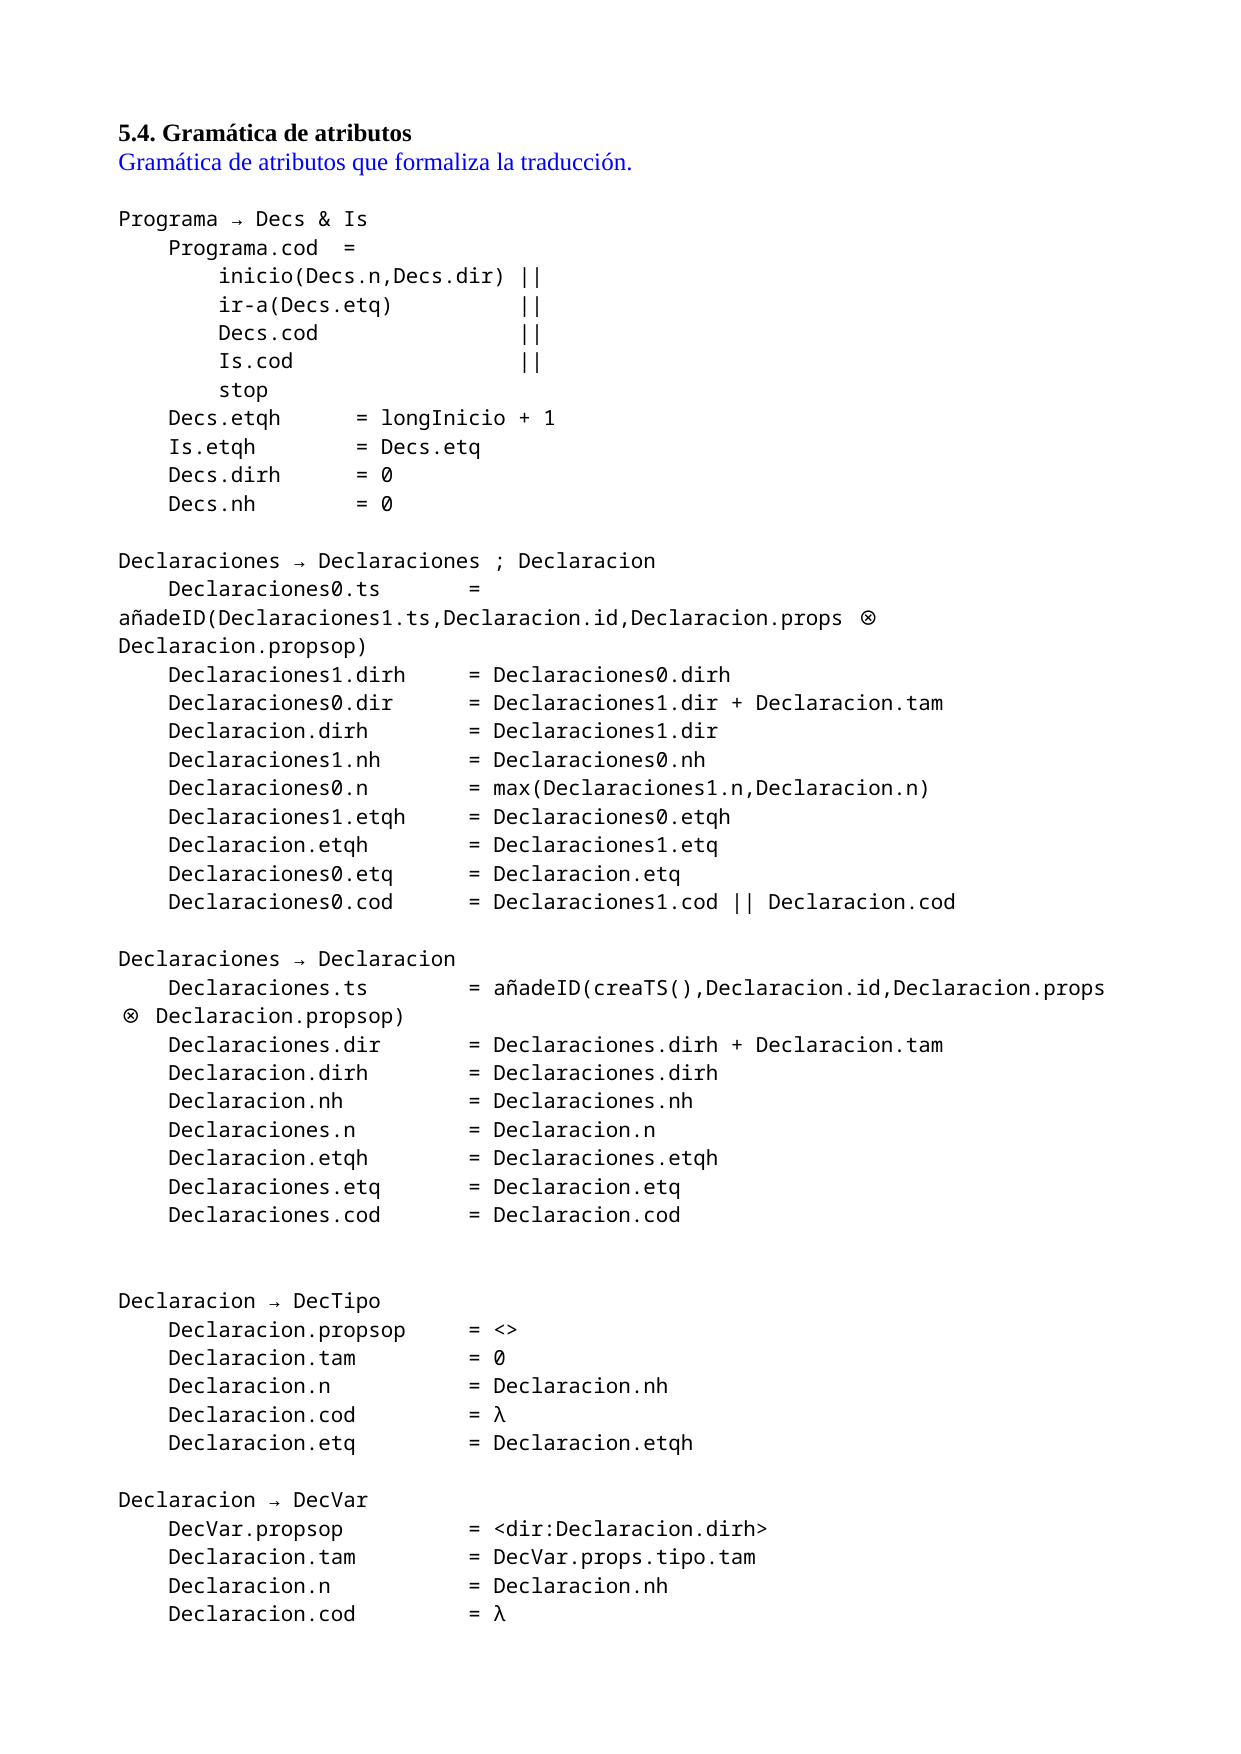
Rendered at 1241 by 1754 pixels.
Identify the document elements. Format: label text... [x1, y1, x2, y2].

text Declaraciones.cod = Declaracion.cod [118, 1200, 1122, 1229]
text DecVar.propsop = <dir:Declaracion.dirh> [118, 1514, 1122, 1542]
text Declaraciones0.ts = añadeID(Declaraciones1.ts,Declaracion.id,Declaracion.props ⊗ Declaracion.propsop) [118, 574, 1122, 660]
text Declaraciones0.cod = Declaraciones1.cod || Declaracion.cod [118, 887, 1122, 916]
text Is.etqh = Decs.etq [118, 432, 1122, 460]
text Declaraciones.n = Declaracion.n [118, 1115, 1122, 1143]
text Declaraciones1.dirh = Declaraciones0.dirh [118, 660, 1122, 688]
text ir-a(Decs.etq) || [118, 290, 1122, 318]
text Declaracion.etqh = Declaraciones1.etq [118, 830, 1122, 859]
text Declaracion.n = Declaracion.nh [118, 1571, 1122, 1599]
text Is.cod || [118, 347, 1122, 375]
text Decs.dirh = 0 [118, 460, 1122, 489]
text Declaraciones1.etqh = Declaraciones0.etqh [118, 802, 1122, 830]
text Declaracion.propsop = <> [118, 1315, 1122, 1343]
text stop [118, 375, 1122, 403]
text Declaracion.tam = DecVar.props.tipo.tam [118, 1542, 1122, 1571]
text inicio(Decs.n,Decs.dir) || [118, 261, 1122, 290]
text Programa → Decs & Is [118, 204, 1122, 233]
text Declaraciones → Declaracion [118, 944, 1122, 973]
text Declaraciones0.etq = Declaracion.etq [118, 859, 1122, 887]
text Programa.cod = [118, 233, 1122, 261]
text Gramática de atributos que formaliza la traducción. [118, 147, 1122, 176]
text Declaraciones.etq = Declaracion.etq [118, 1172, 1122, 1200]
text Decs.cod || [118, 318, 1122, 347]
text Declaraciones1.nh = Declaraciones0.nh [118, 745, 1122, 773]
text Declaracion.etqh = Declaraciones.etqh [118, 1143, 1122, 1172]
text Declaracion → DecVar [118, 1486, 1122, 1514]
text Declaracion.cod = λ [118, 1400, 1122, 1428]
text 5.4. Gramática de atributos [118, 118, 1122, 147]
text Declaraciones.ts = añadeID(creaTS(),Declaracion.id,Declaracion.props ⊗ Declaracion.propsop) [118, 973, 1122, 1030]
text Declaracion.dirh = Declaraciones.dirh [118, 1058, 1122, 1087]
text Declaracion → DecTipo [118, 1286, 1122, 1315]
text Declaracion.cod = λ [118, 1599, 1122, 1628]
text Declaraciones → Declaraciones ; Declaracion [118, 546, 1122, 574]
text Declaracion.dirh = Declaraciones1.dir [118, 717, 1122, 745]
text Decs.etqh = longInicio + 1 [118, 403, 1122, 432]
text Declaracion.n = Declaracion.nh [118, 1372, 1122, 1400]
text Declaraciones0.dir = Declaraciones1.dir + Declaracion.tam [118, 688, 1122, 717]
text Declaracion.tam = 0 [118, 1343, 1122, 1372]
text Declaraciones.dir = Declaraciones.dirh + Declaracion.tam [118, 1030, 1122, 1058]
text Declaracion.nh = Declaraciones.nh [118, 1087, 1122, 1115]
text Decs.nh = 0 [118, 489, 1122, 517]
text Declaracion.etq = Declaracion.etqh [118, 1428, 1122, 1457]
text Declaraciones0.n = max(Declaraciones1.n,Declaracion.n) [118, 773, 1122, 802]
